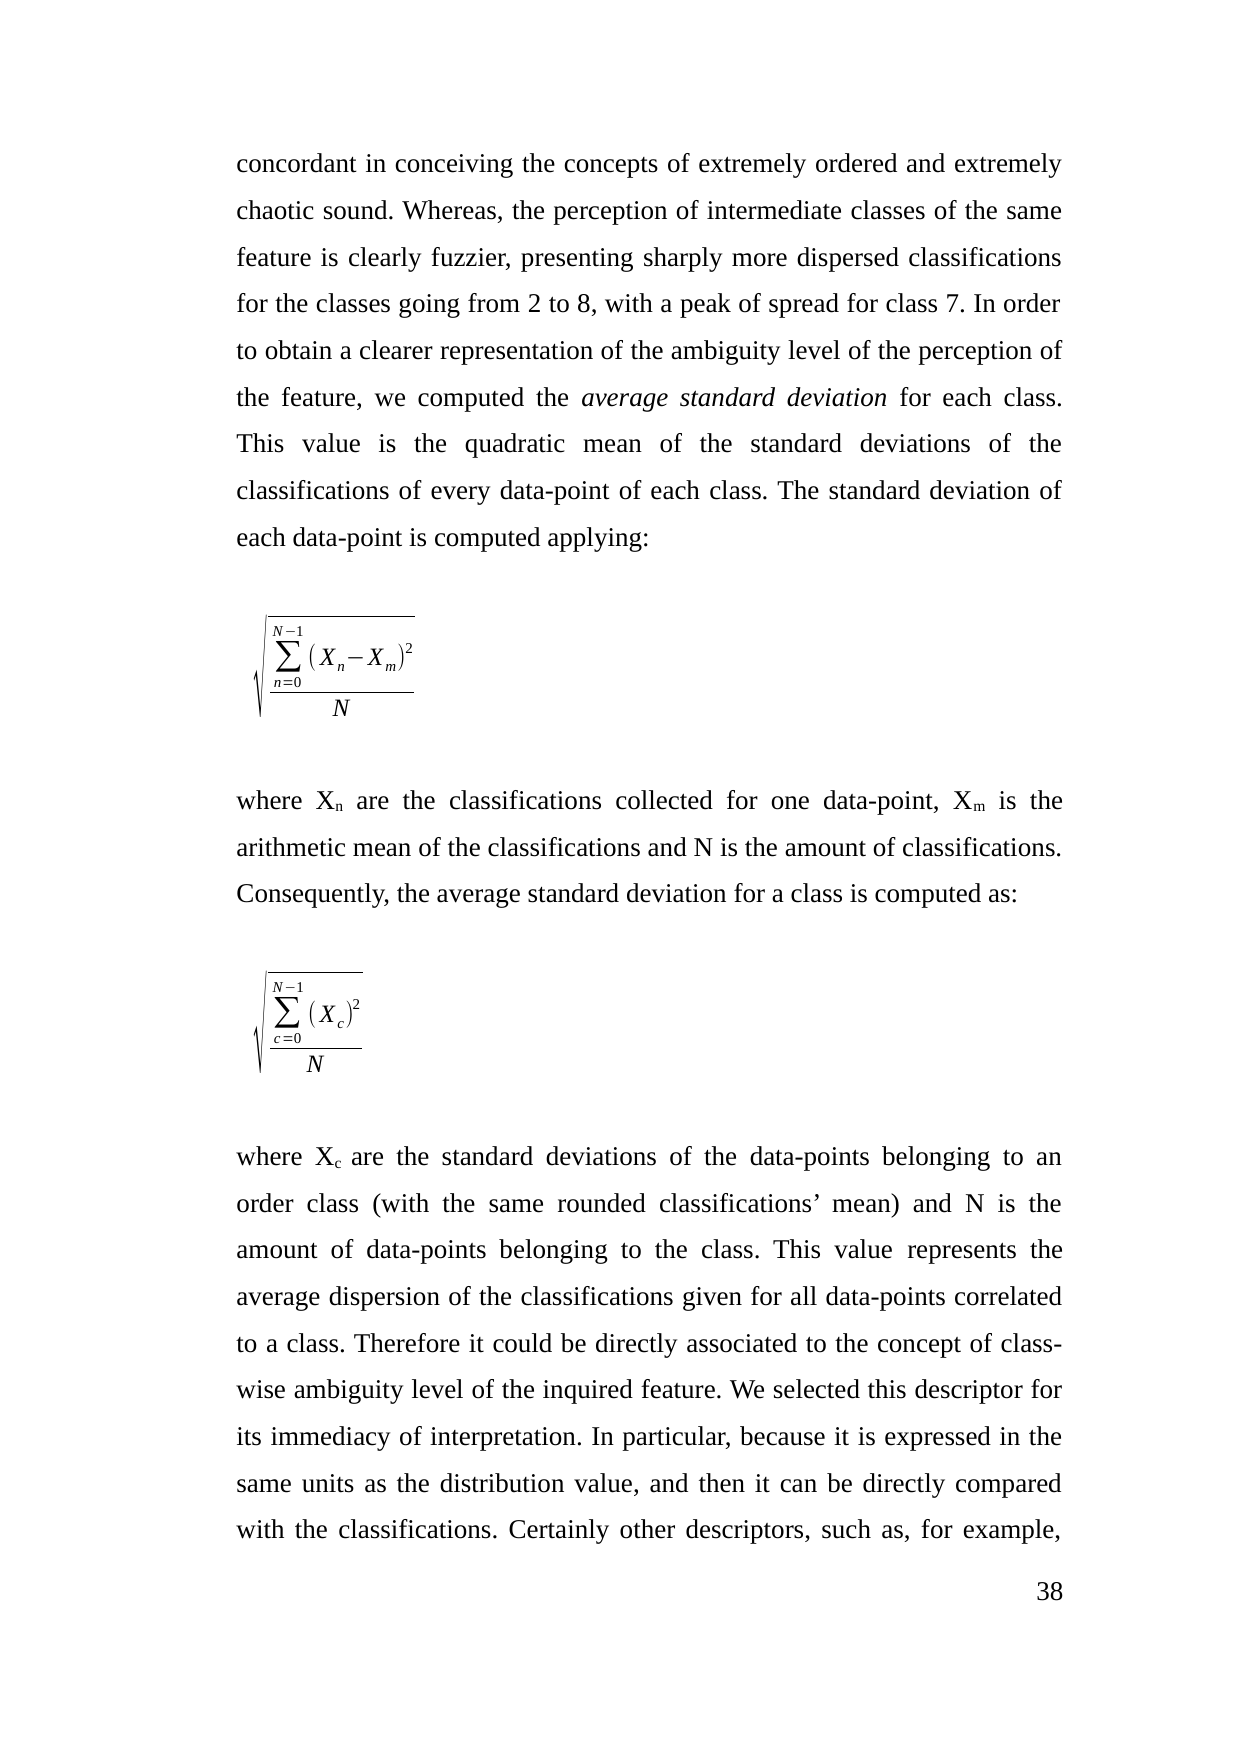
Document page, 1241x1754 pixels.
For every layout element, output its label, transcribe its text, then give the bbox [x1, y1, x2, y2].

text where Xn are the classifications collected for one data-point, Xm is the arithmetic mean of the classifications and N is the amount of classifications. Consequently, the average standard deviation for a class is computed as: [236, 784, 1063, 908]
text where Xc are the standard deviations of the data-points belonging to an order class (with the same rounded classifications’ mean) and N is the amount of data-points belonging to the class. This value represents the average dispersion of the classifications given for all data-points correlated to a class. Therefore it could be directly associated to the concept of class-wise ambiguity level of the inquired feature. We selected this descriptor for its immediacy of interpretation. In particular, because it is expressed in the same units as the distribution value, and then it can be directly compared with the classifications. Certainly other descriptors, such as, for example, [236, 1140, 1063, 1545]
text concordant in conceiving the concepts of extremely ordered and extremely chaotic sound. Whereas, the perception of intermediate classes of the same feature is clearly fuzzier, presenting sharply more dispersed classifications for the classes going from 2 to 8, with a peak of spread for class 7. In order to obtain a clearer representation of the ambiguity level of the perception of the feature, we computed the average standard deviation for each class. This value is the quadratic mean of the standard deviations of the classifications of every data-point of each class. The standard deviation of each data-point is computed applying: [236, 148, 1063, 552]
